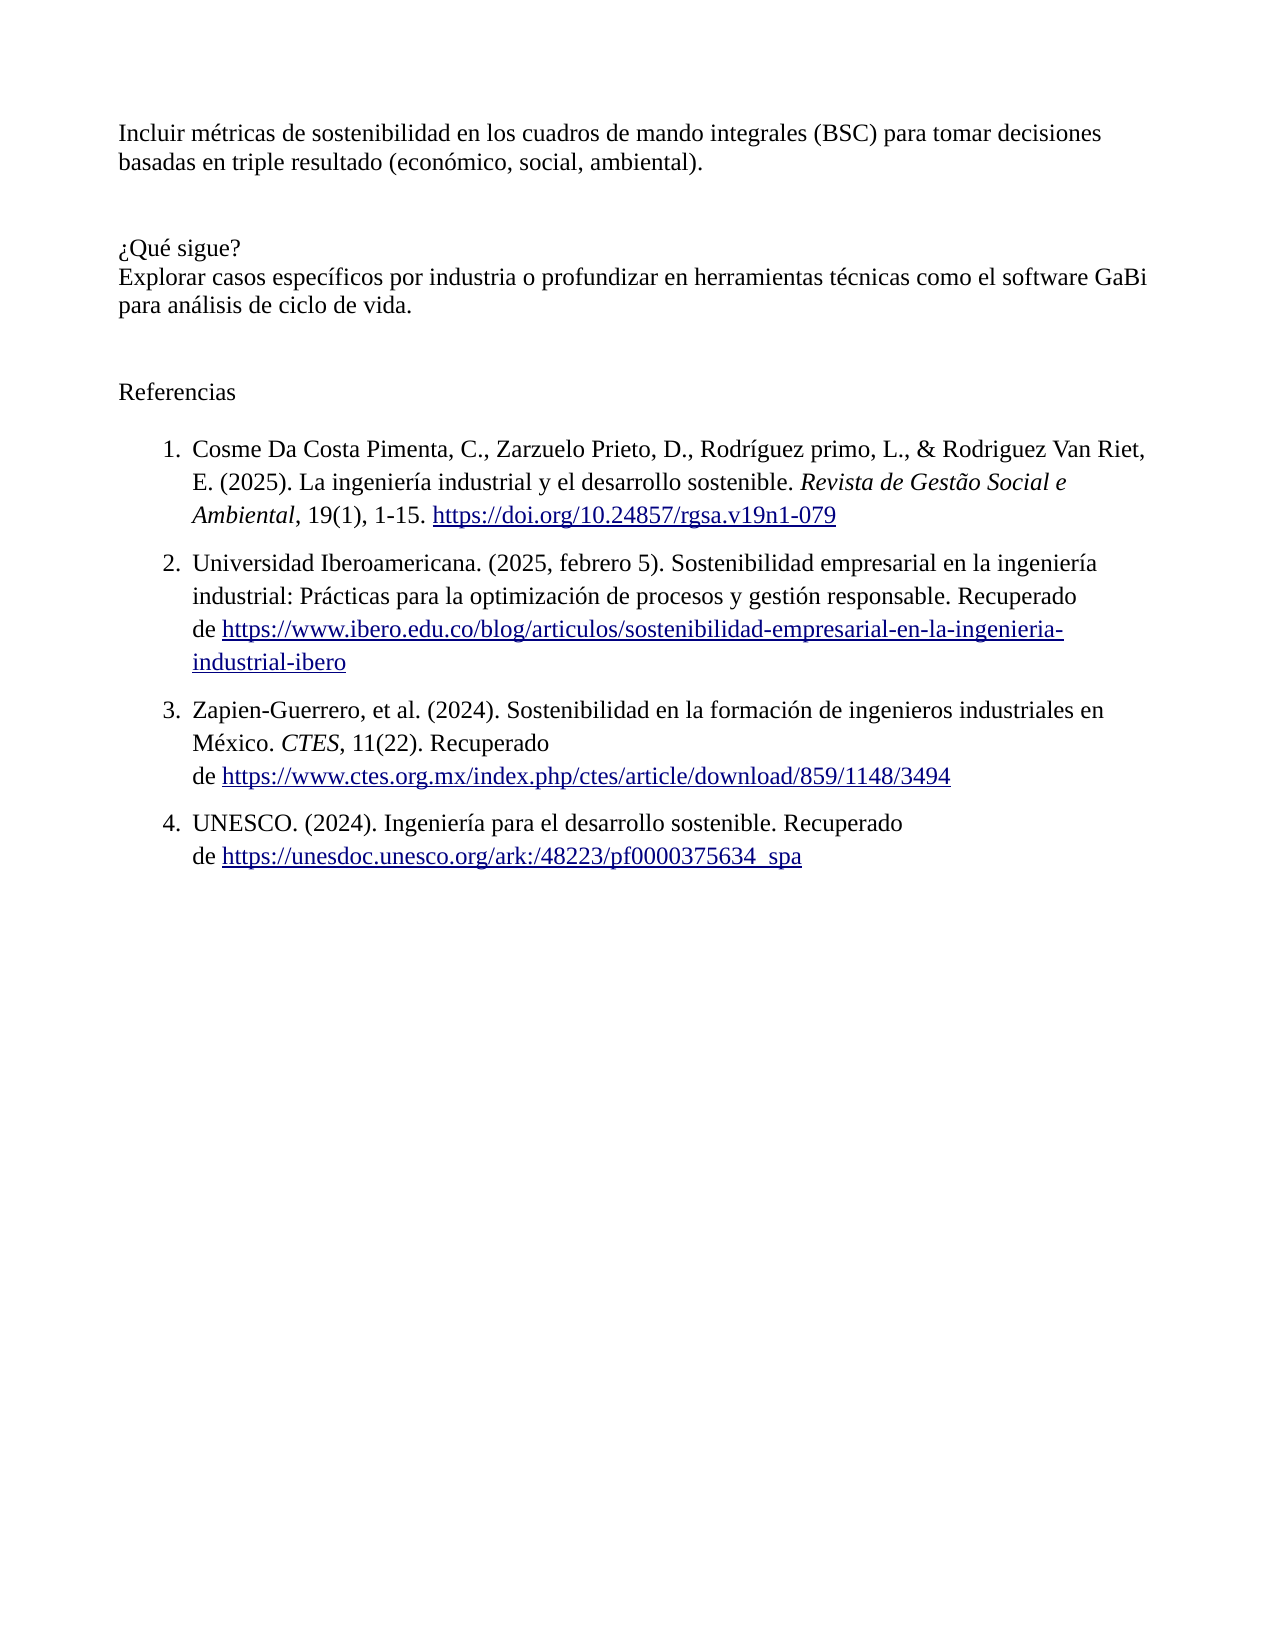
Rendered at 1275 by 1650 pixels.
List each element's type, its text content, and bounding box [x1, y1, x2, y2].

text Incluir métricas de sostenibilidad en los cuadros de mando integrales (BSC) para tomar decisiones basadas en triple resultado (económico, social, ambiental). [118, 118, 1157, 176]
list UNESCO. (2024). Ingeniería para el desarrollo sostenible. Recuperado de https://unesdoc.unesco.org/ark:/48223/pf0000375634_spa [162, 808, 1157, 870]
text ¿Qué sigue? [118, 233, 1157, 262]
list Cosme Da Costa Pimenta, C., Zarzuelo Prieto, D., Rodríguez primo, L., & Rodriguez Van Riet, E. (2025). La ingeniería industrial y el desarrollo sostenible. Revista de Gestão Social e Ambiental, 19(1), 1-15. https://doi.org/10.24857/rgsa.v19n1-079 [162, 434, 1157, 529]
list Universidad Iberoamericana. (2025, febrero 5). Sostenibilidad empresarial en la ingeniería industrial: Prácticas para la optimización de procesos y gestión responsable. Recuperado de https://www.ibero.edu.co/blog/articulos/sostenibilidad-empresarial-en-la-ingenieria-industrial-ibero [162, 548, 1157, 676]
list Zapien-Guerrero, et al. (2024). Sostenibilidad en la formación de ingenieros industriales en México. CTES, 11(22). Recuperado de https://www.ctes.org.mx/index.php/ctes/article/download/859/1148/3494 [162, 695, 1157, 789]
text Explorar casos específicos por industria o profundizar en herramientas técnicas como el software GaBi para análisis de ciclo de vida. [118, 262, 1157, 319]
text Referencias [118, 377, 1157, 406]
